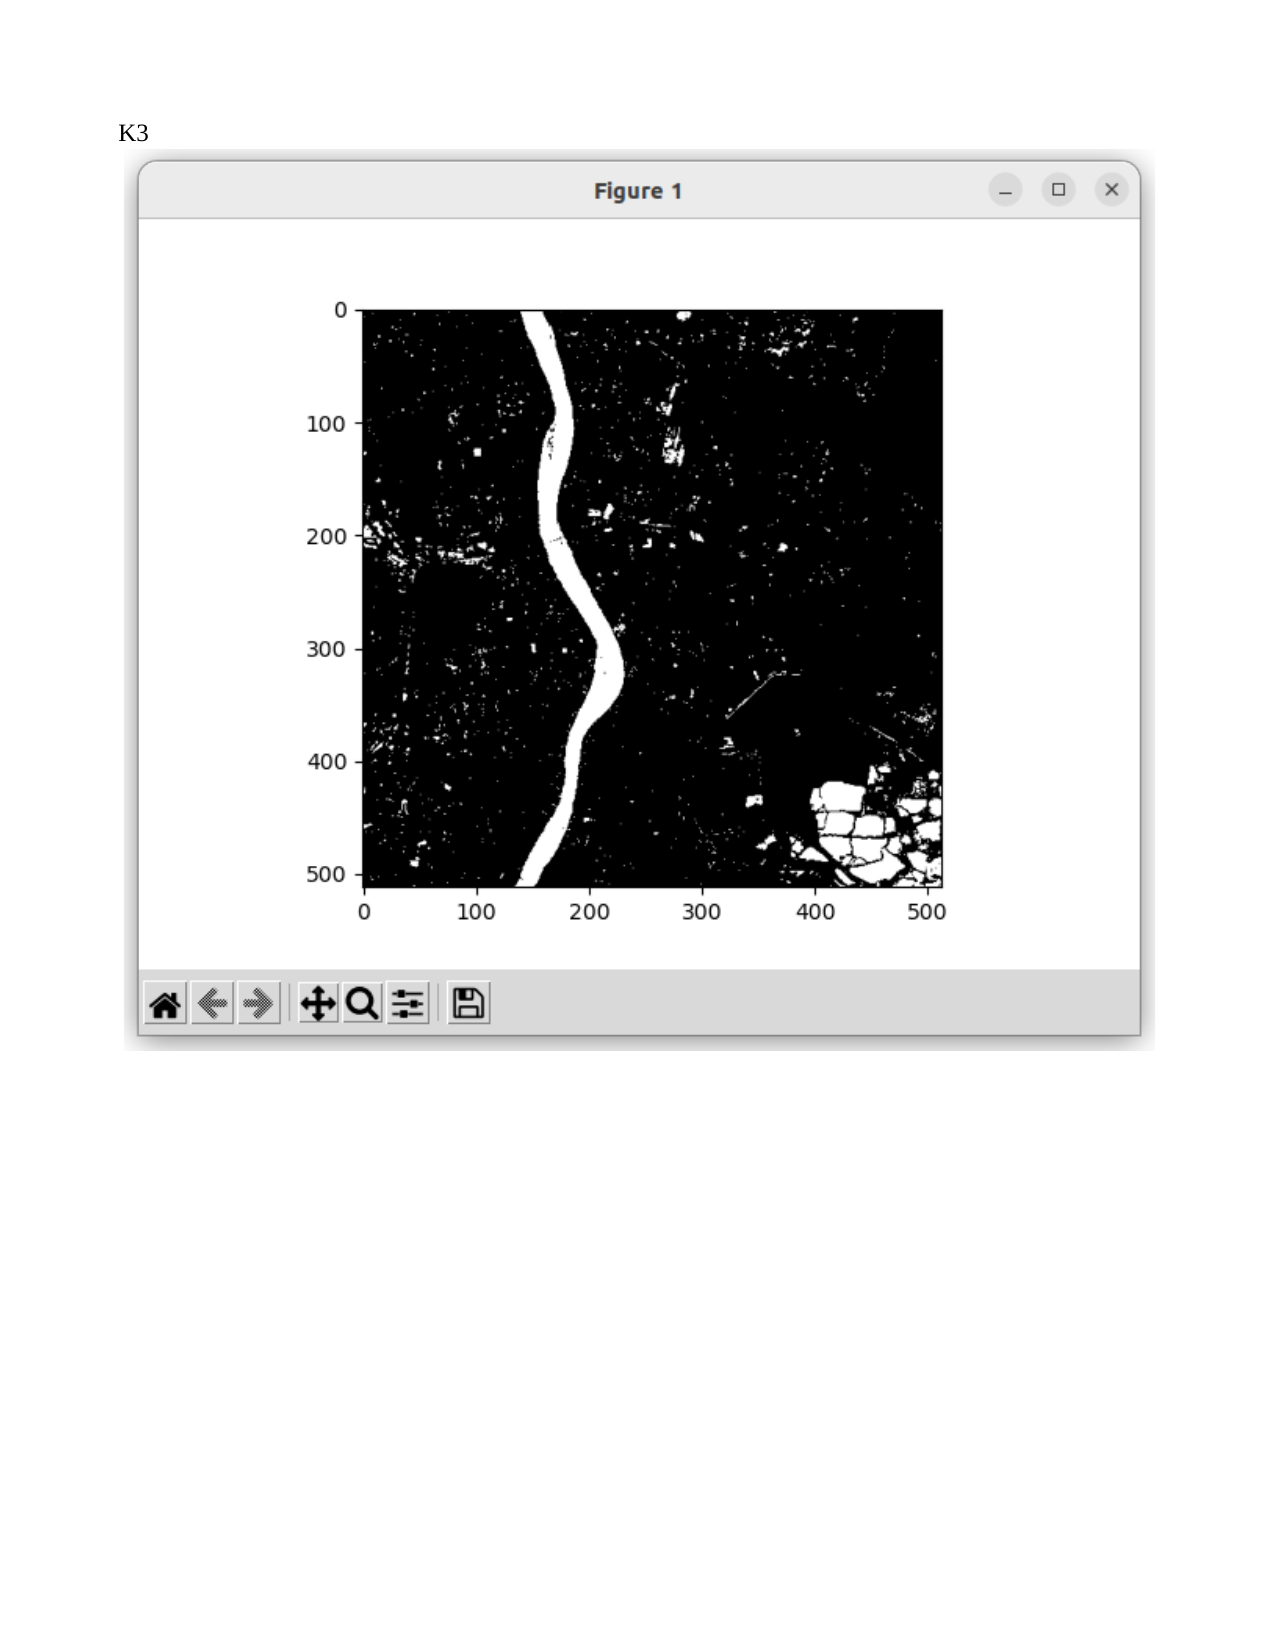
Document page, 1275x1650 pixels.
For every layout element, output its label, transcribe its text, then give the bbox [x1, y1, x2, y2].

picture [123, 149, 1156, 1051]
text K3 [118, 118, 1157, 147]
